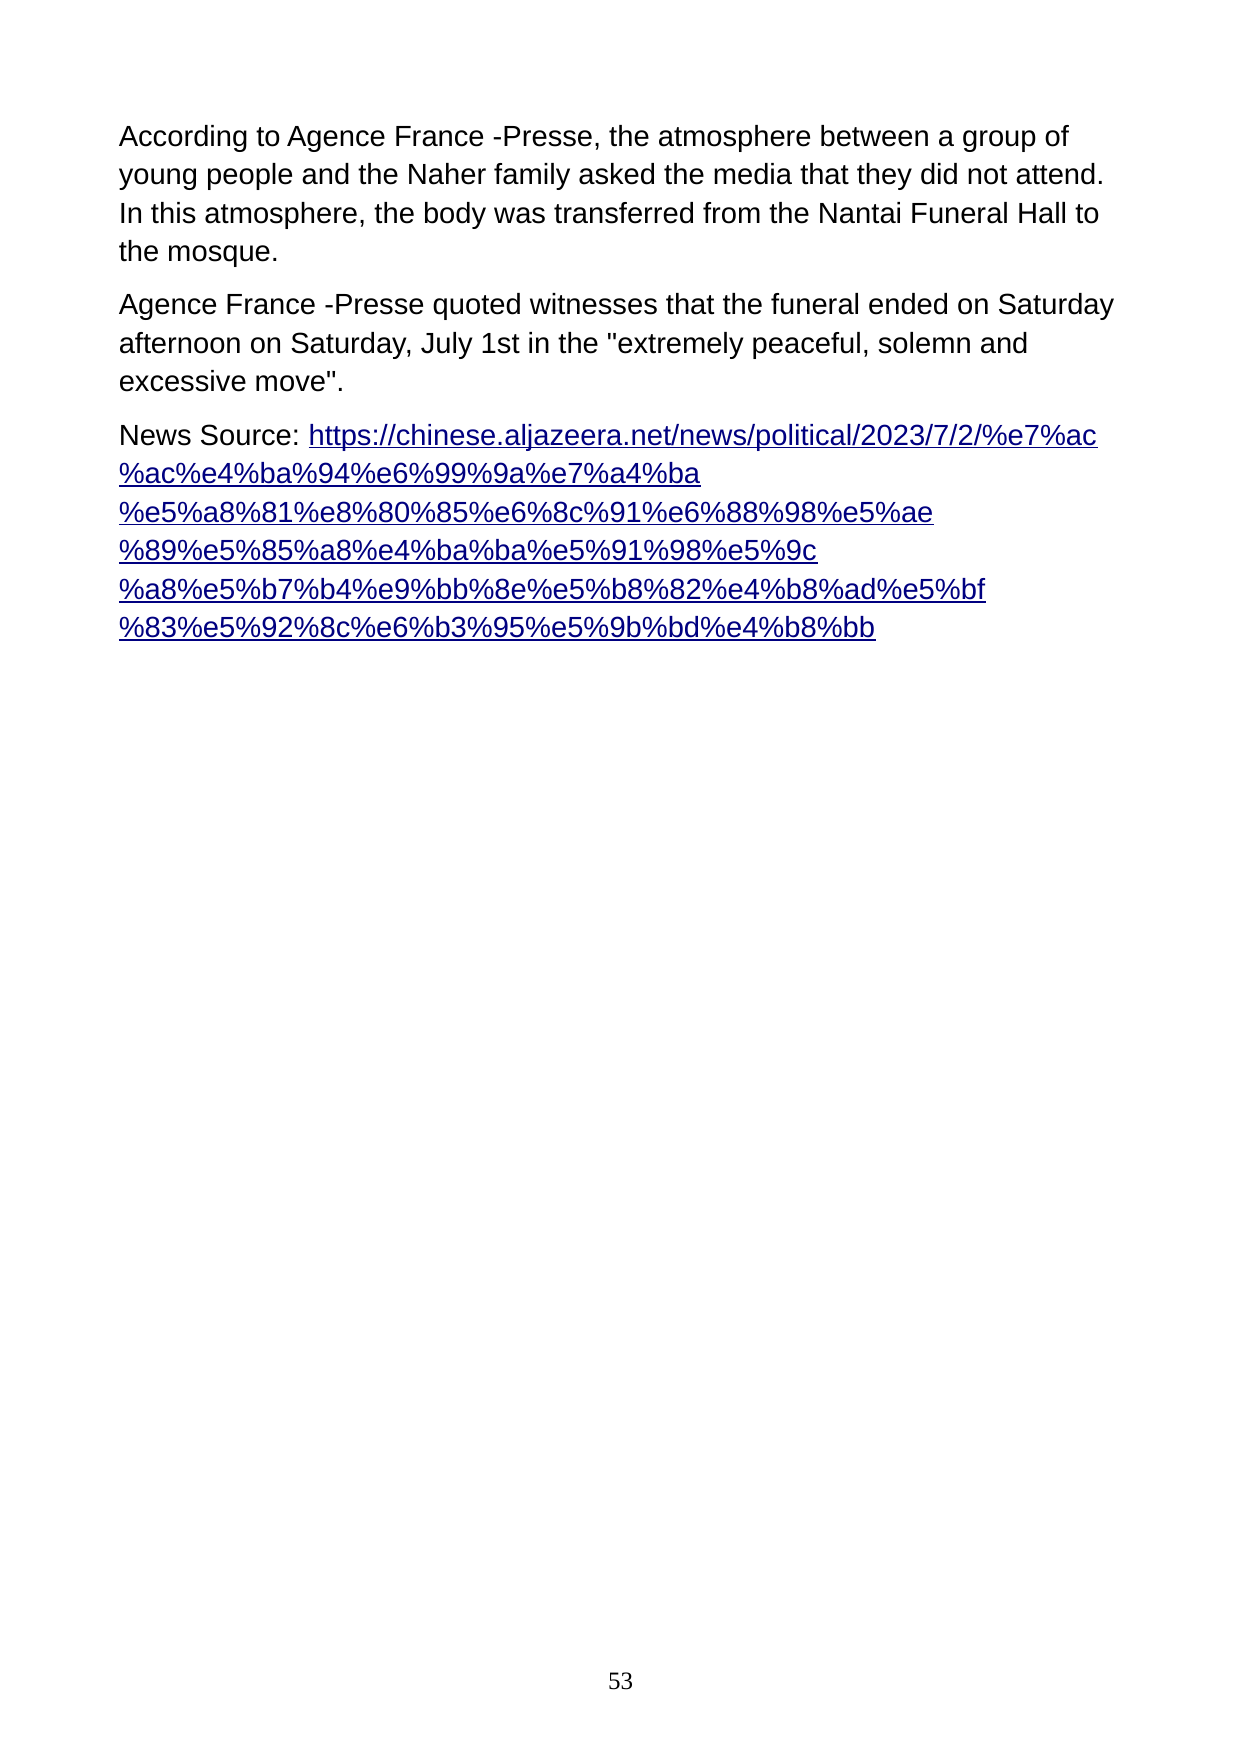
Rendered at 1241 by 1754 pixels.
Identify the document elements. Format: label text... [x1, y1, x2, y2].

text News Source: https://chinese.aljazeera.net/news/political/2023/7/2/%e7%ac%ac%e4%ba%94%e6%99%9a%e7%a4%ba%e5%a8%81%e8%80%85%e6%8c%91%e6%88%98%e5%ae%89%e5%85%a8%e4%ba%ba%e5%91%98%e5%9c%a8%e5%b7%b4%e9%bb%8e%e5%b8%82%e4%b8%ad%e5%bf%83%e5%92%8c%e6%b3%95%e5%9b%bd%e4%b8%bb [118, 417, 1122, 644]
text According to Agence France -Presse, the atmosphere between a group of young people and the Naher family asked the media that they did not attend. In this atmosphere, the body was transferred from the Nantai Funeral Hall to the mosque. [118, 118, 1122, 268]
text Agence France -Presse quoted witnesses that the funeral ended on Saturday afternoon on Saturday, July 1st in the "extremely peaceful, solemn and excessive move". [118, 287, 1122, 398]
